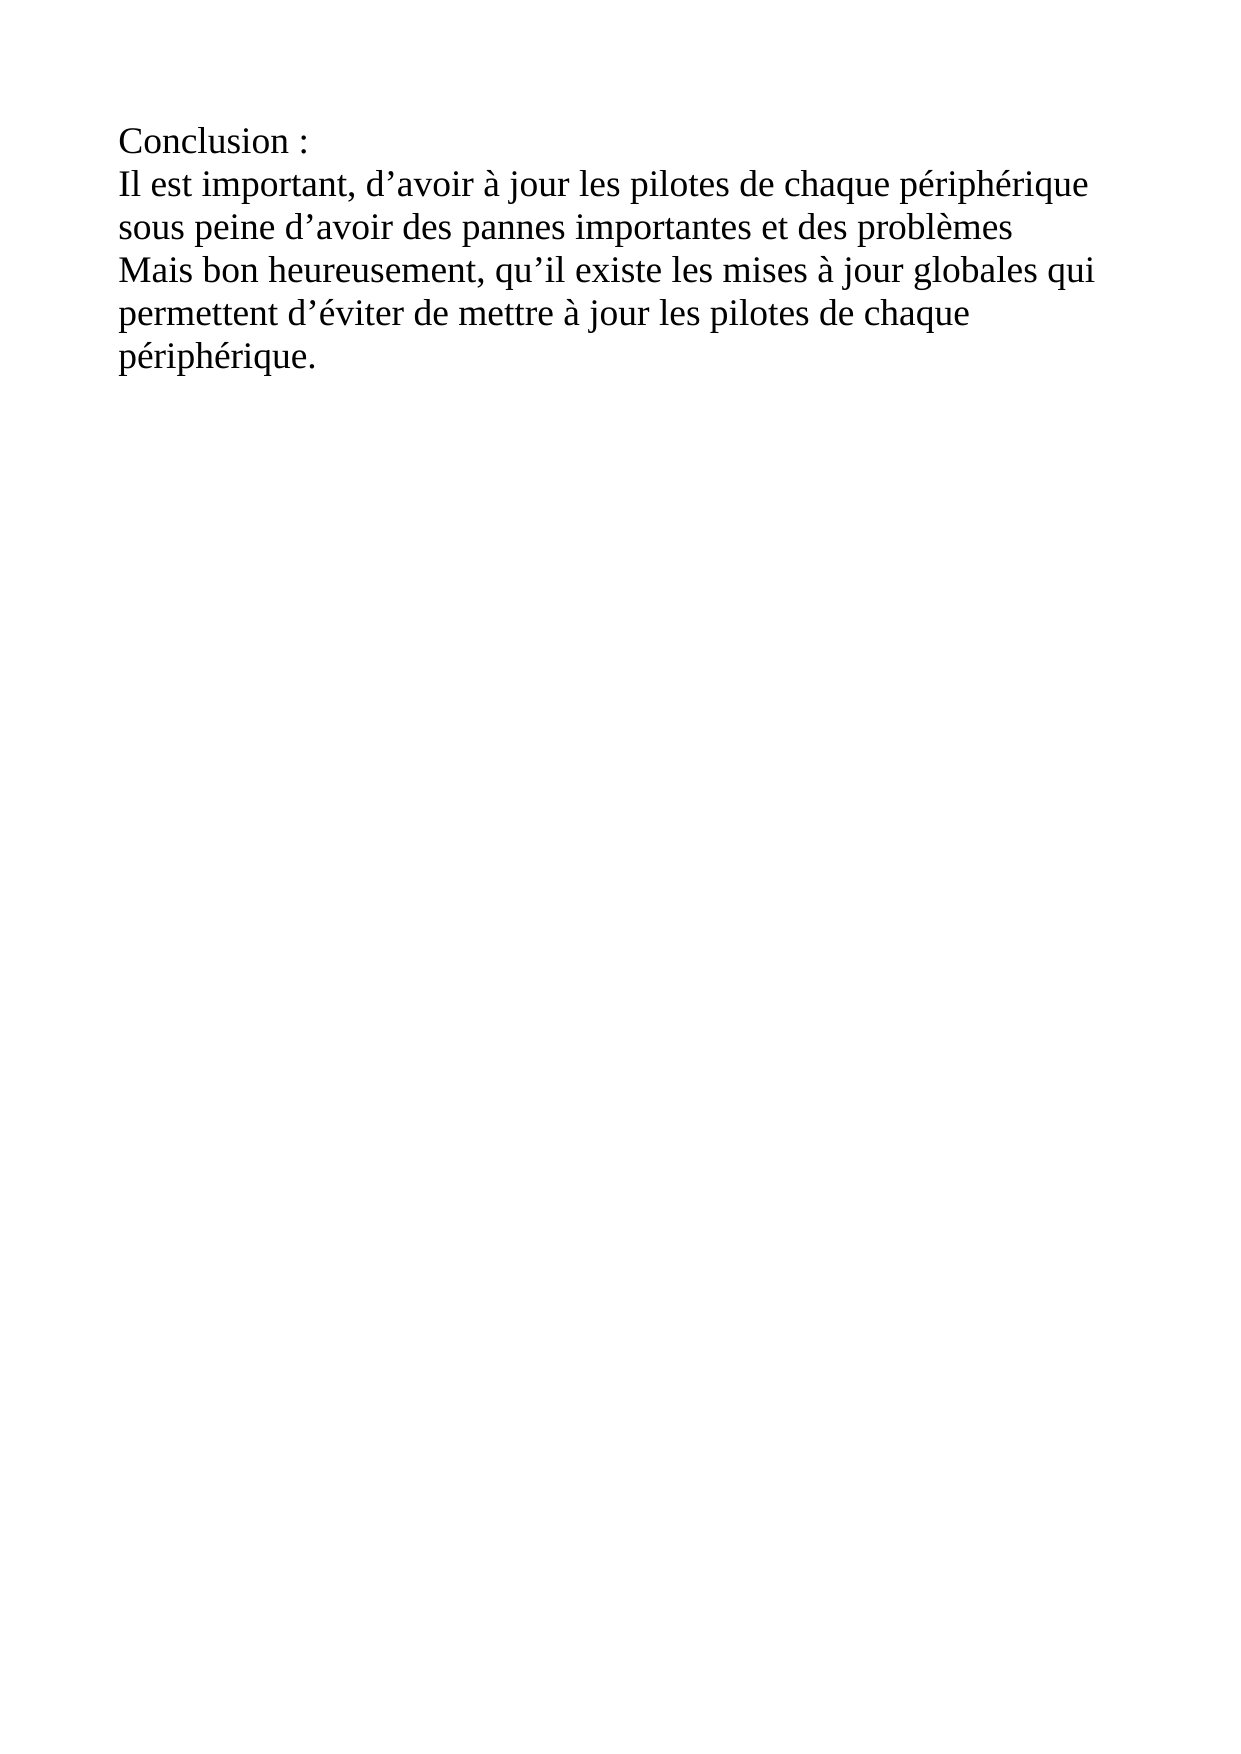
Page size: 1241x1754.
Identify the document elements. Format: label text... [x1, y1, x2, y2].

text Il est important, d’avoir à jour les pilotes de chaque périphérique sous peine d’avoir des pannes importantes et des problèmes [118, 161, 1122, 247]
text Mais bon heureusement, qu’il existe les mises à jour globales qui permettent d’éviter de mettre à jour les pilotes de chaque périphérique. [118, 247, 1122, 377]
text Conclusion : [118, 118, 1122, 161]
